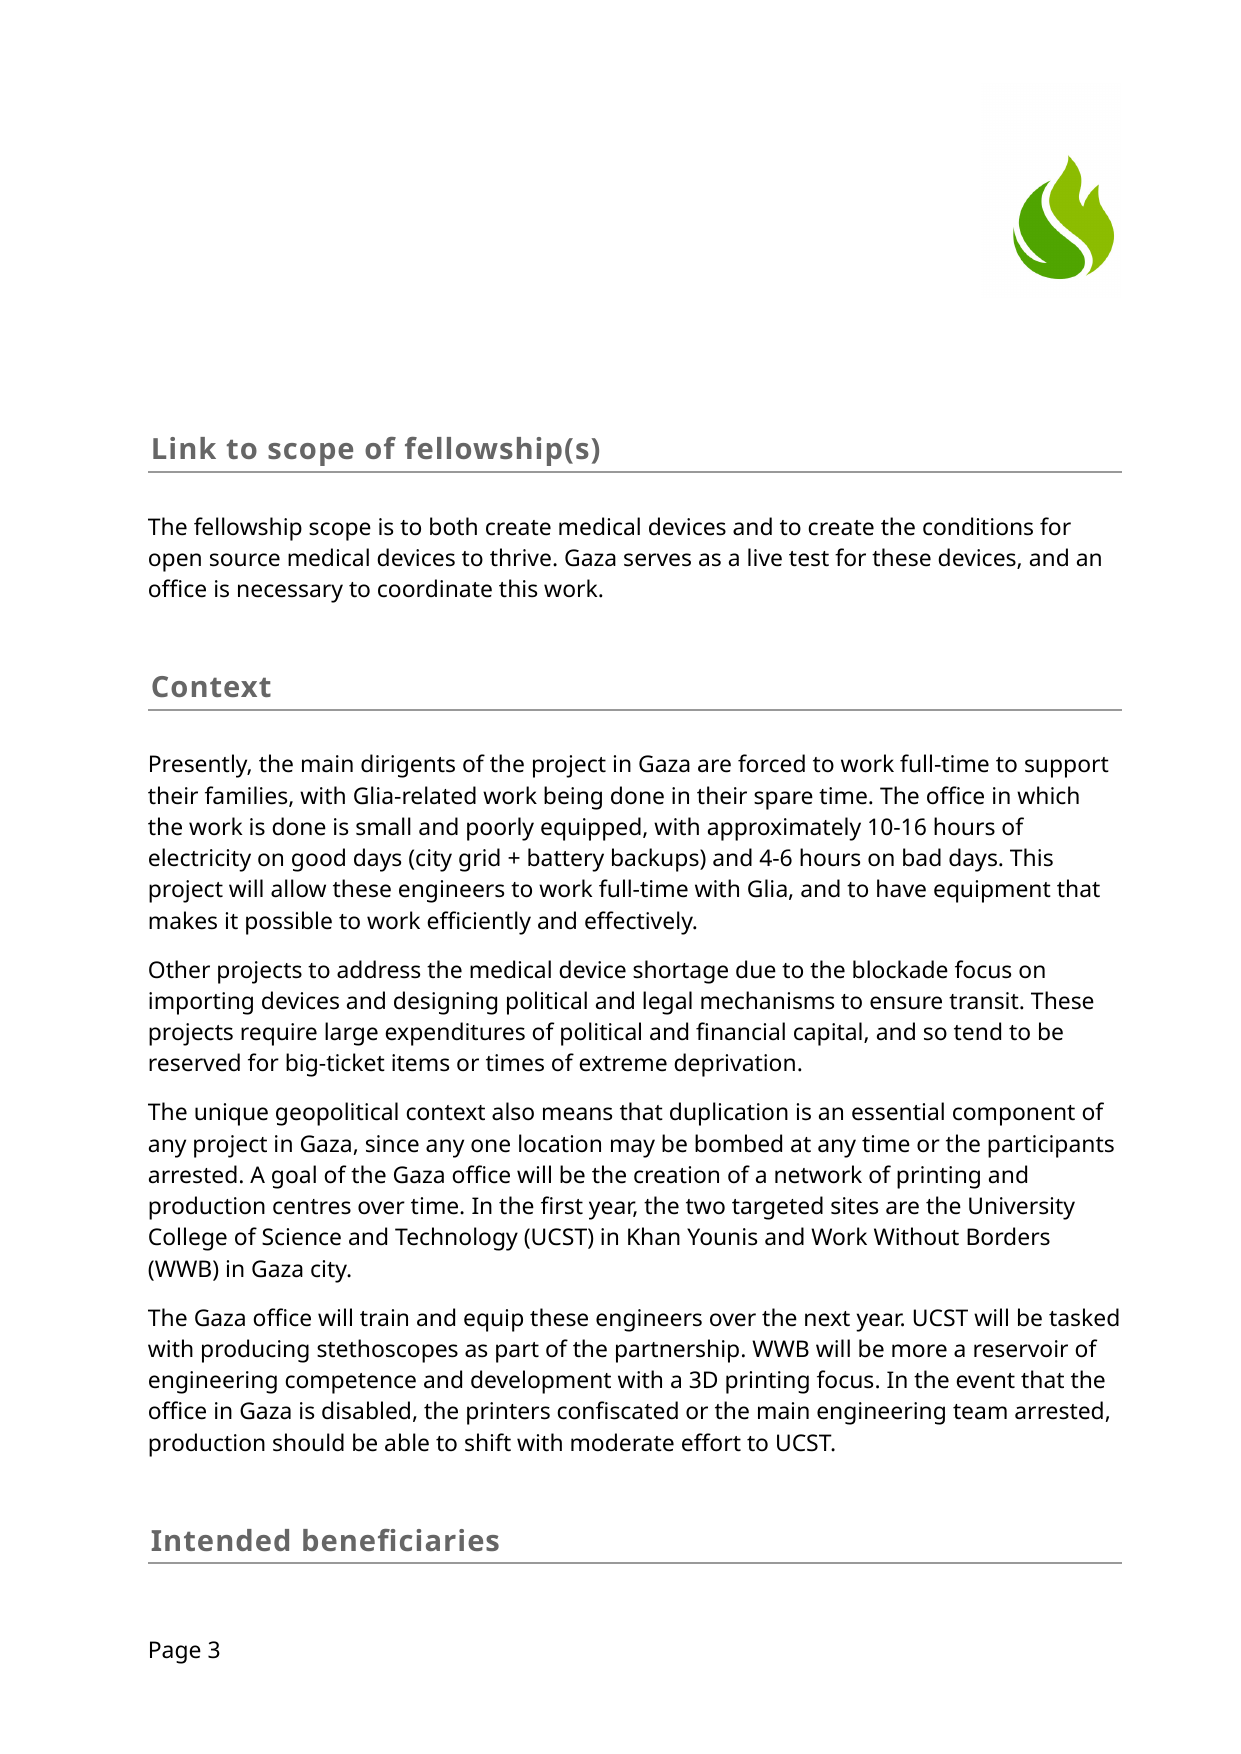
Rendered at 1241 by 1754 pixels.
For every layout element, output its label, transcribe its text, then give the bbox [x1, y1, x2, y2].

text Presently, the main dirigents of the project in Gaza are forced to work full-time to support their families, with Glia-related work being done in their spare time. The office in which the work is done is small and poorly equipped, with approximately 10-16 hours of electricity on good days (city grid + battery backups) and 4-6 hours on bad days. This project will allow these engineers to work full-time with Glia, and to have equipment that makes it possible to work efficiently and effectively. [148, 748, 1122, 936]
text The unique geopolitical context also means that duplication is an essential component of any project in Gaza, since any one location may be bombed at any time or the participants arrested. A goal of the Gaza office will be the creation of a network of printing and production centres over time. In the first year, the two targeted sites are the University College of Science and Technology (UCST) in Khan Younis and Work Without Borders (WWB) in Gaza city. [148, 1096, 1122, 1284]
picture [981, 83, 1026, 298]
text The Gaza office will train and equip these engineers over the next year. UCST will be tasked with producing stethoscopes as part of the partnership. WWB will be more a reservoir of engineering competence and development with a 3D printing focus. In the event that the office in Gaza is disabled, the printers confiscated or the main engineering team arrested, production should be able to shift with moderate effort to UCST. [148, 1302, 1122, 1458]
text The fellowship scope is to both create medical devices and to create the conditions for open source medical devices to thrive. Gaza serves as a live test for these devices, and an office is necessary to coordinate this work. [148, 511, 1122, 604]
text Other projects to address the medical device shortage due to the blockade focus on importing devices and designing political and legal mechanisms to ensure transit. These projects require large expenditures of political and financial capital, and so tend to be reserved for big-ticket items or times of extreme deprivation. [148, 954, 1122, 1079]
subtitle Link to scope of fellowship(s) [148, 425, 1122, 471]
subtitle Context [148, 663, 1122, 709]
subtitle Intended beneficiaries [148, 1517, 1122, 1562]
